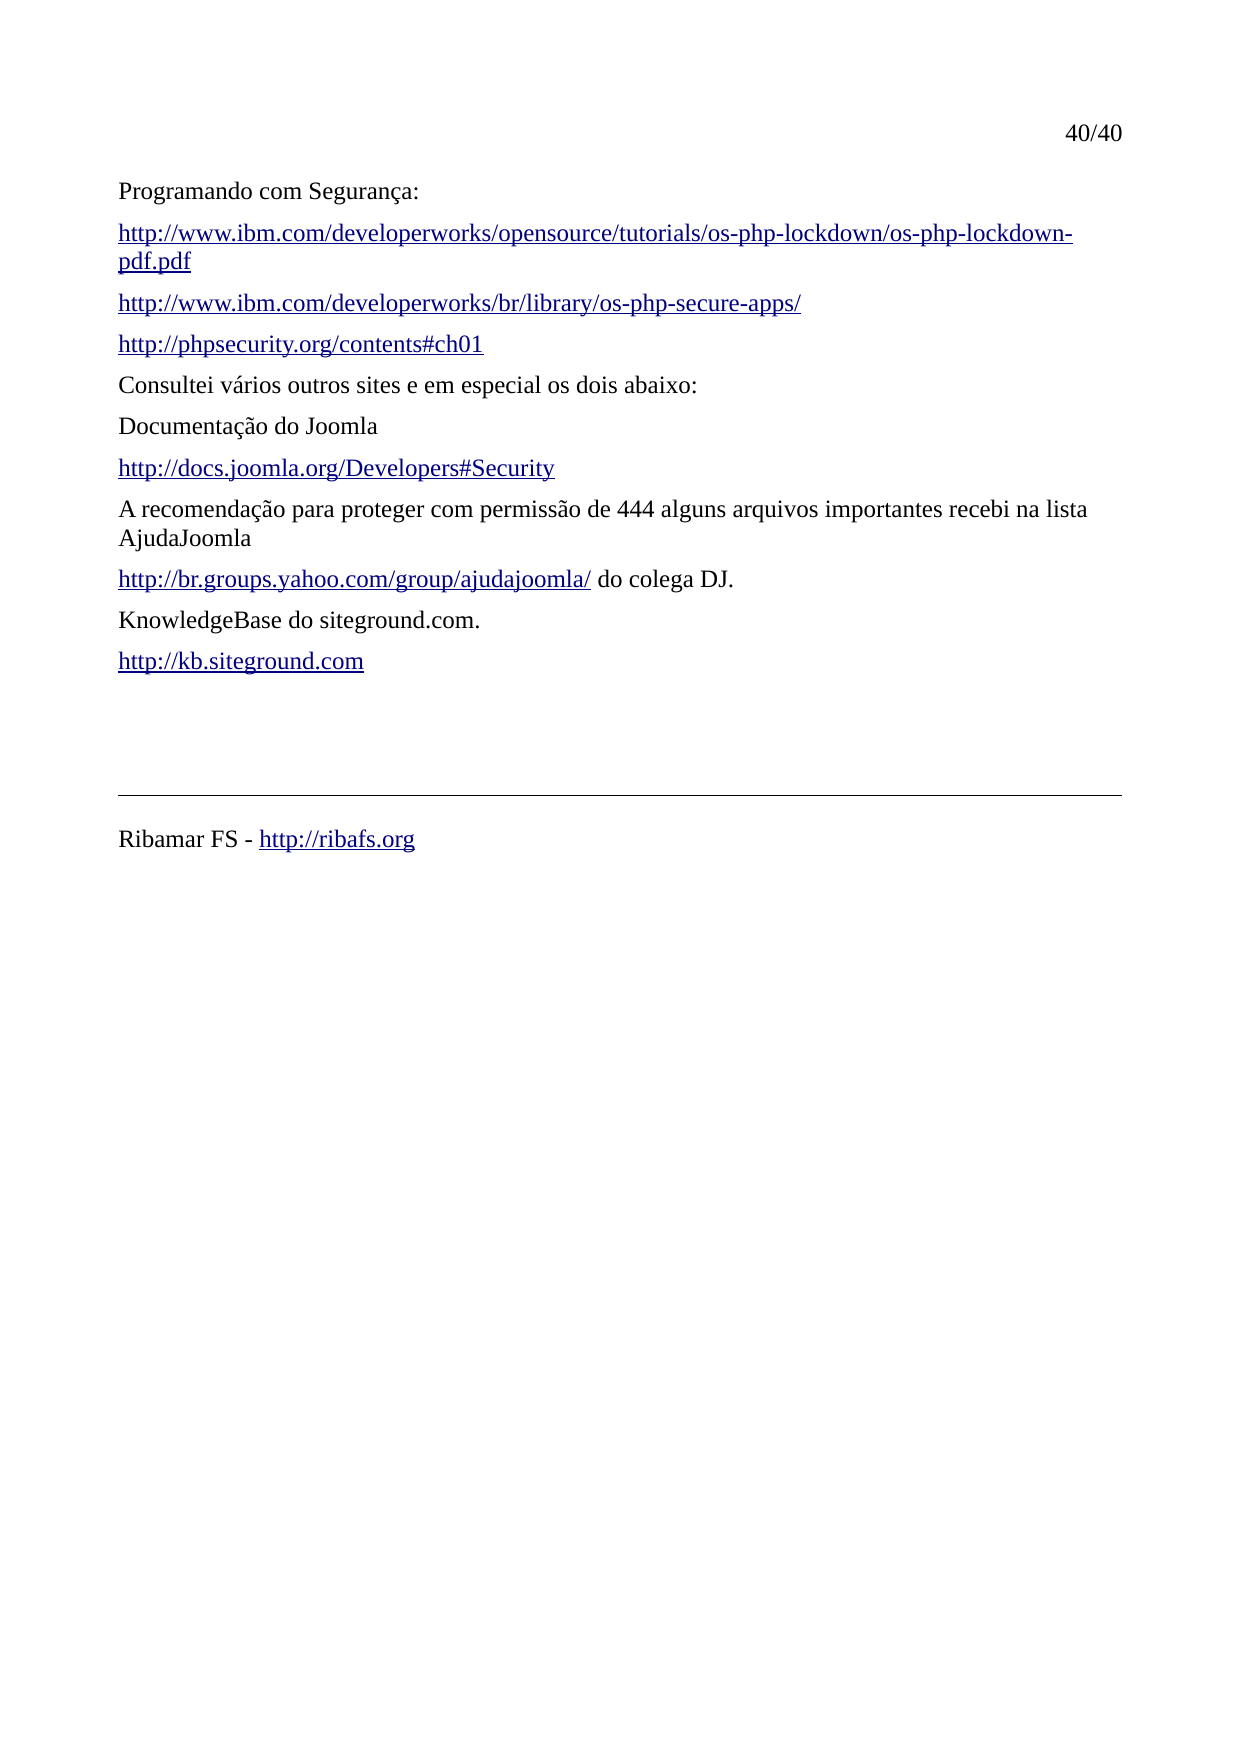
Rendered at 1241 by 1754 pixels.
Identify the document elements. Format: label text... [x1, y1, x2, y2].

text Programando com Segurança: [118, 176, 1122, 205]
text http://br.groups.yahoo.com/group/ajudajoomla/ do colega DJ. [118, 564, 1122, 593]
text A recomendação para proteger com permissão de 444 alguns arquivos importantes recebi na lista AjudaJoomla [118, 494, 1122, 551]
text Ribamar FS - http://ribafs.org [118, 824, 1122, 853]
text Consultei vários outros sites e em especial os dois abaixo: [118, 370, 1122, 399]
text http://www.ibm.com/developerworks/opensource/tutorials/os-php-lockdown/os-php-lockdown-pdf.pdf [118, 218, 1122, 275]
text http://phpsecurity.org/contents#ch01 [118, 329, 1122, 358]
text Documentação do Joomla [118, 411, 1122, 440]
text http://www.ibm.com/developerworks/br/library/os-php-secure-apps/ [118, 288, 1122, 316]
text http://docs.joomla.org/Developers#Security [118, 453, 1122, 481]
text http://kb.siteground.com [118, 646, 1122, 675]
text KnowledgeBase do siteground.com. [118, 605, 1122, 634]
